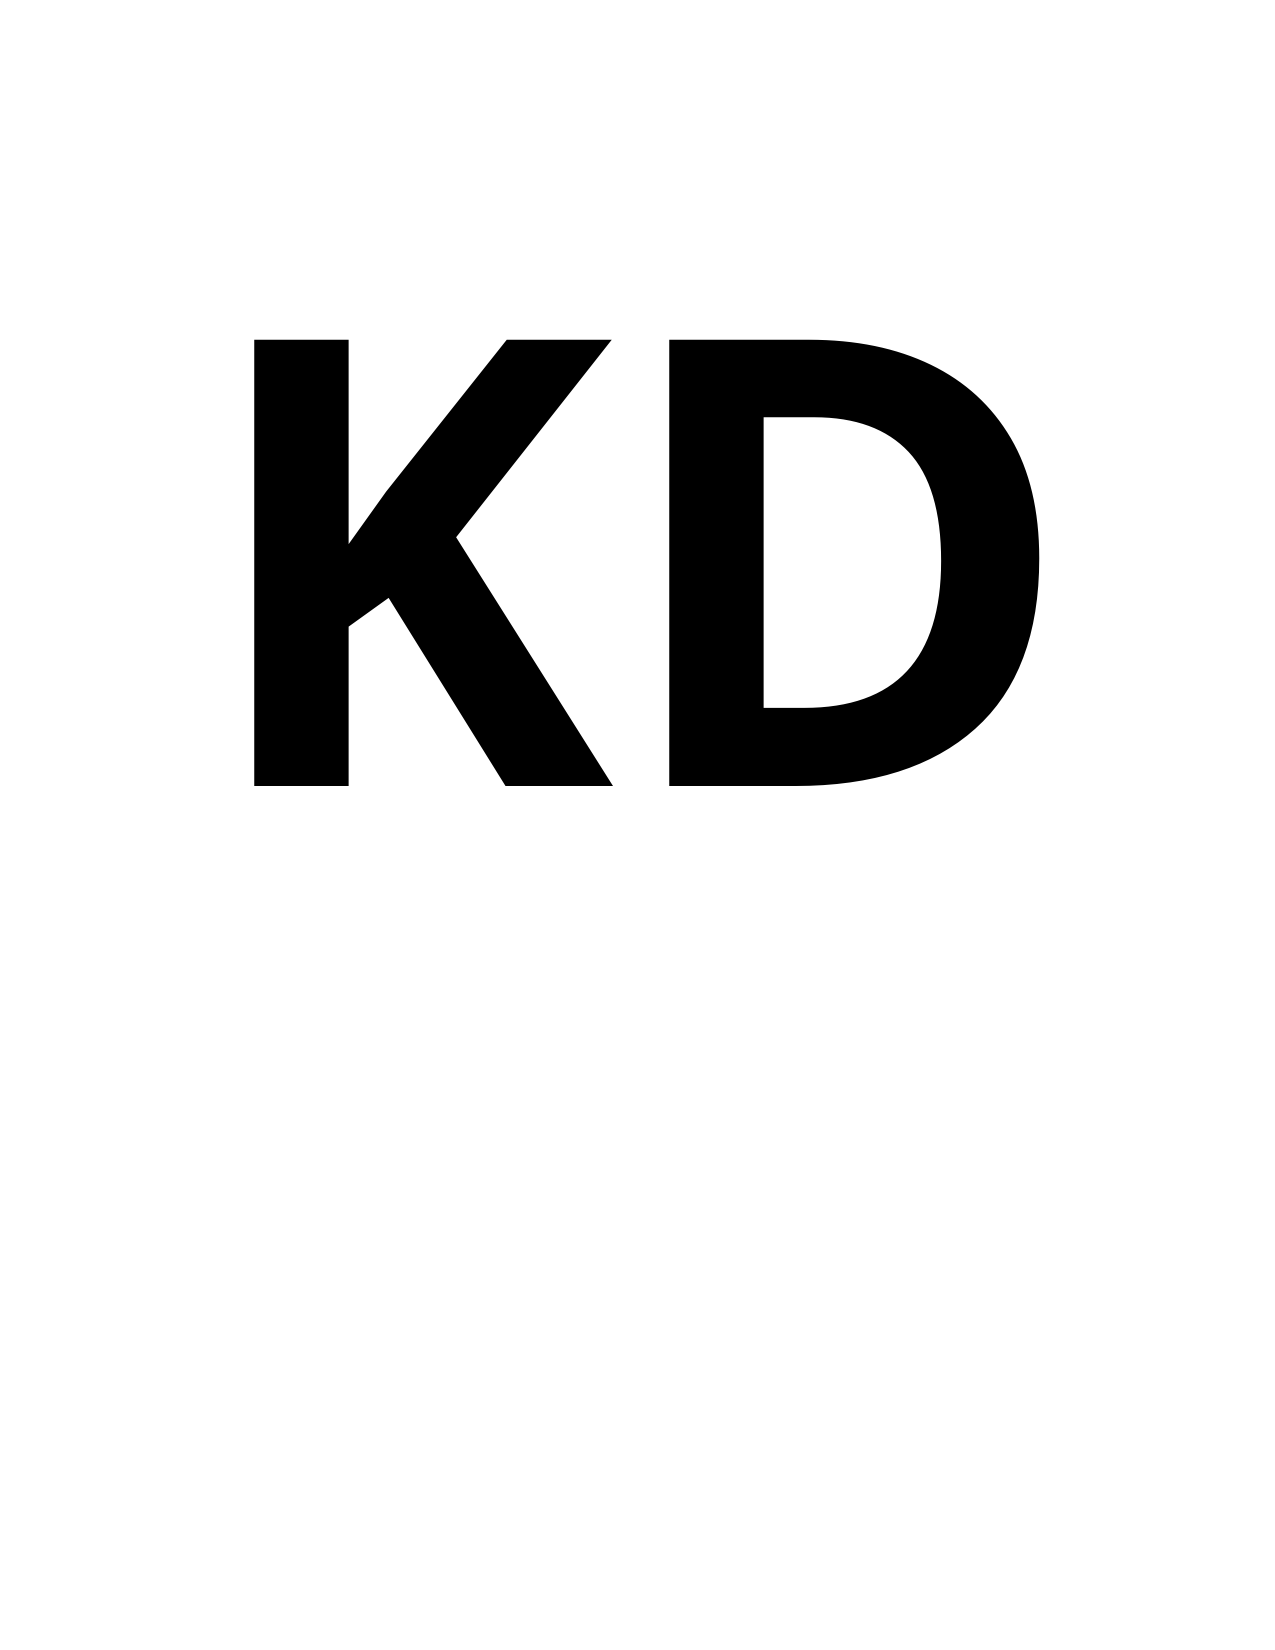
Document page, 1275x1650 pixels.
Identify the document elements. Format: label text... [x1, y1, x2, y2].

text KD [118, 118, 1157, 969]
